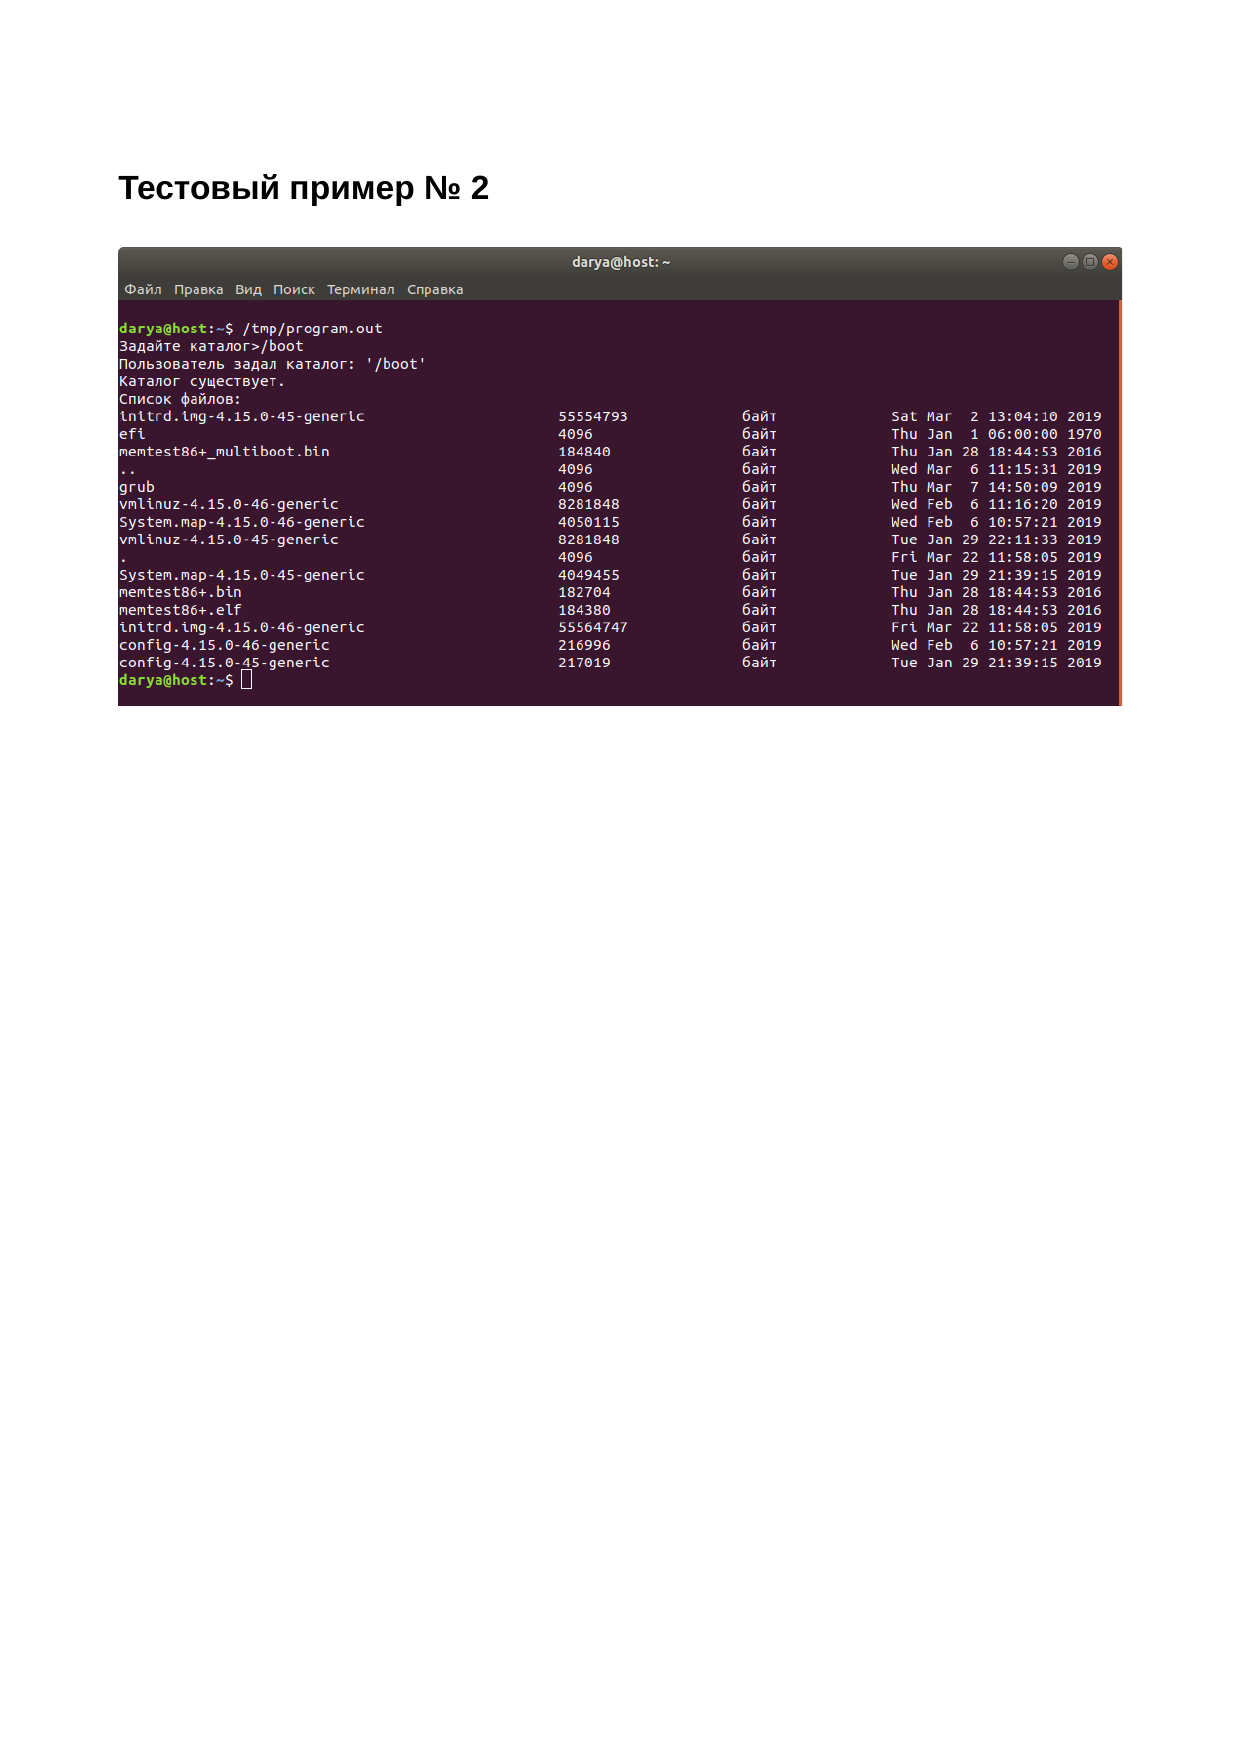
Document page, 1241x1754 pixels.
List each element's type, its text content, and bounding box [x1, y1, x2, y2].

subtitle Тестовый пример № 2 [118, 168, 1122, 206]
picture [118, 247, 1123, 706]
